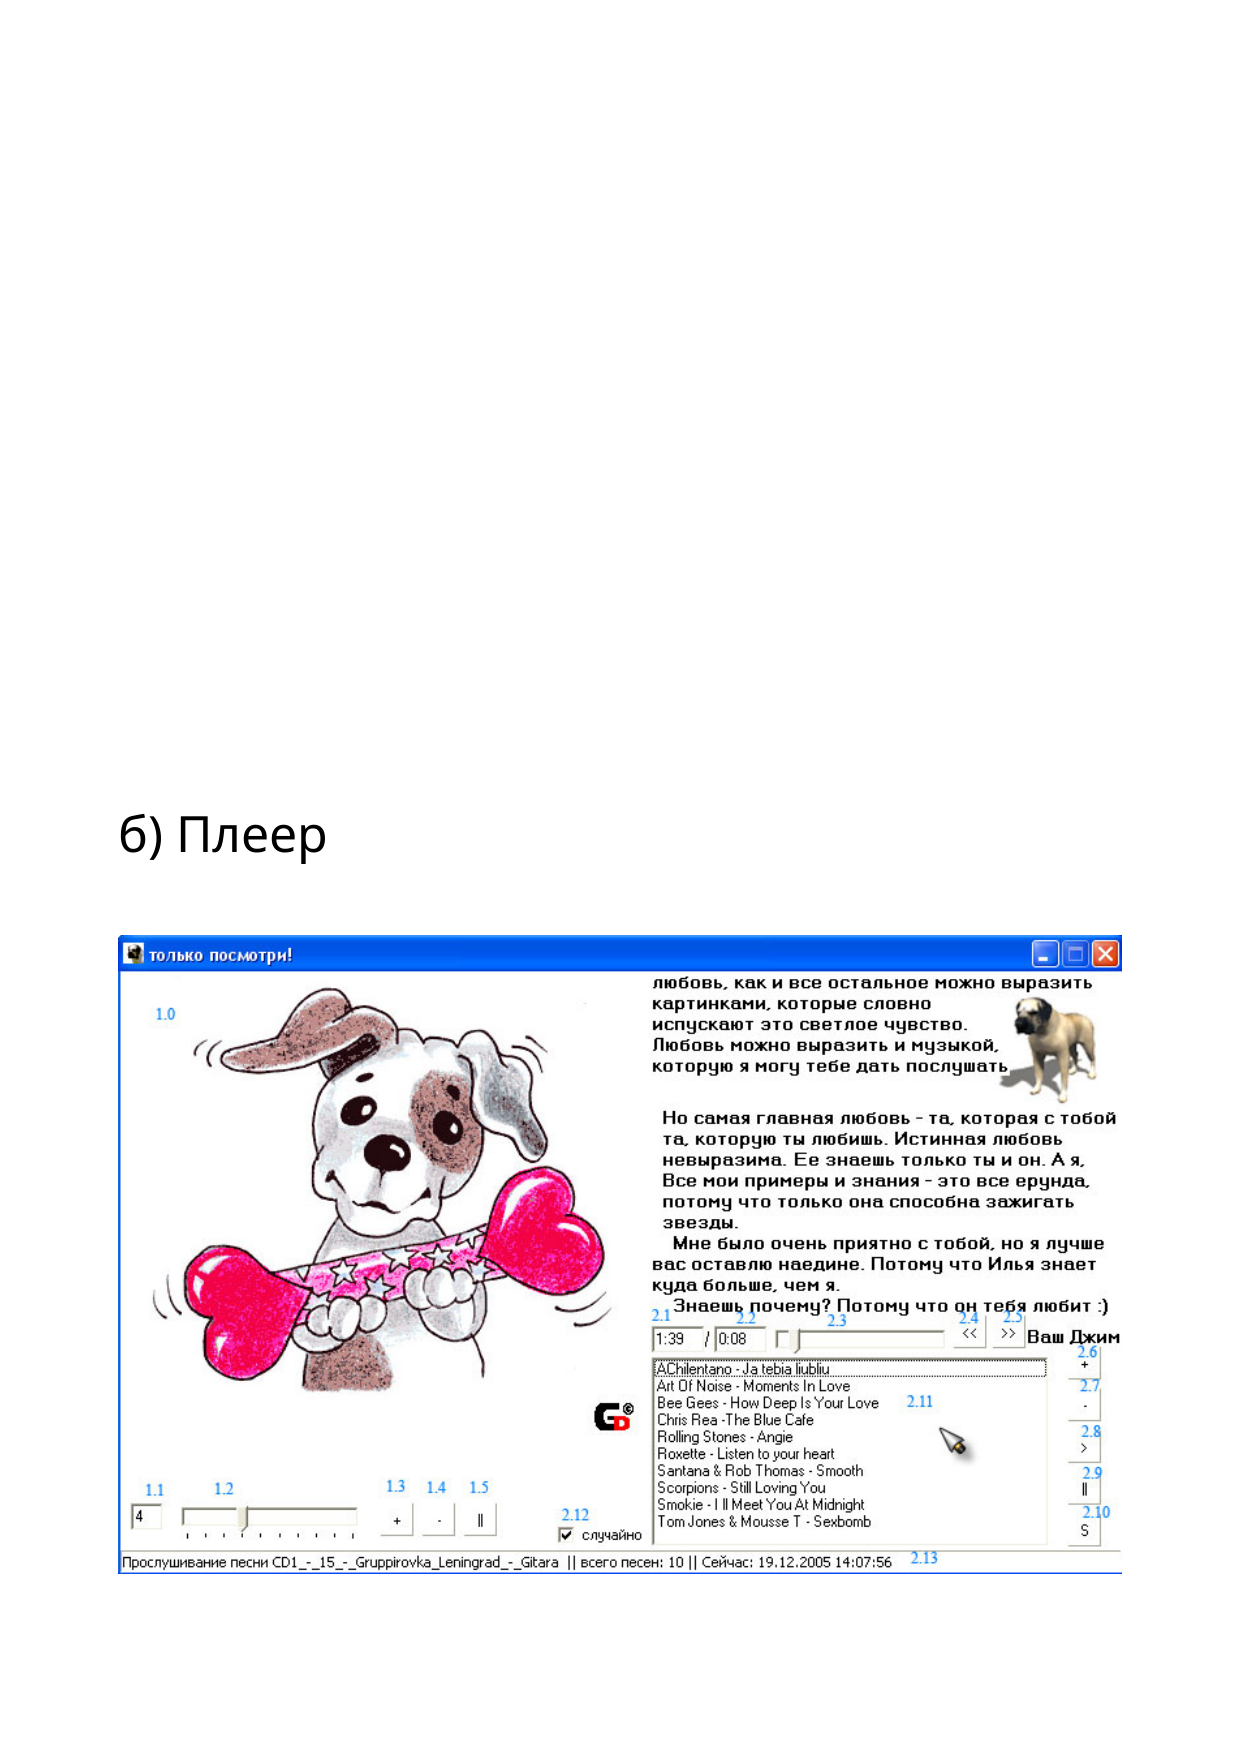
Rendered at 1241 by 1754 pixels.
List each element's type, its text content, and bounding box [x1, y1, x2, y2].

text б) Плеер [118, 799, 1122, 867]
picture [118, 935, 1122, 1574]
